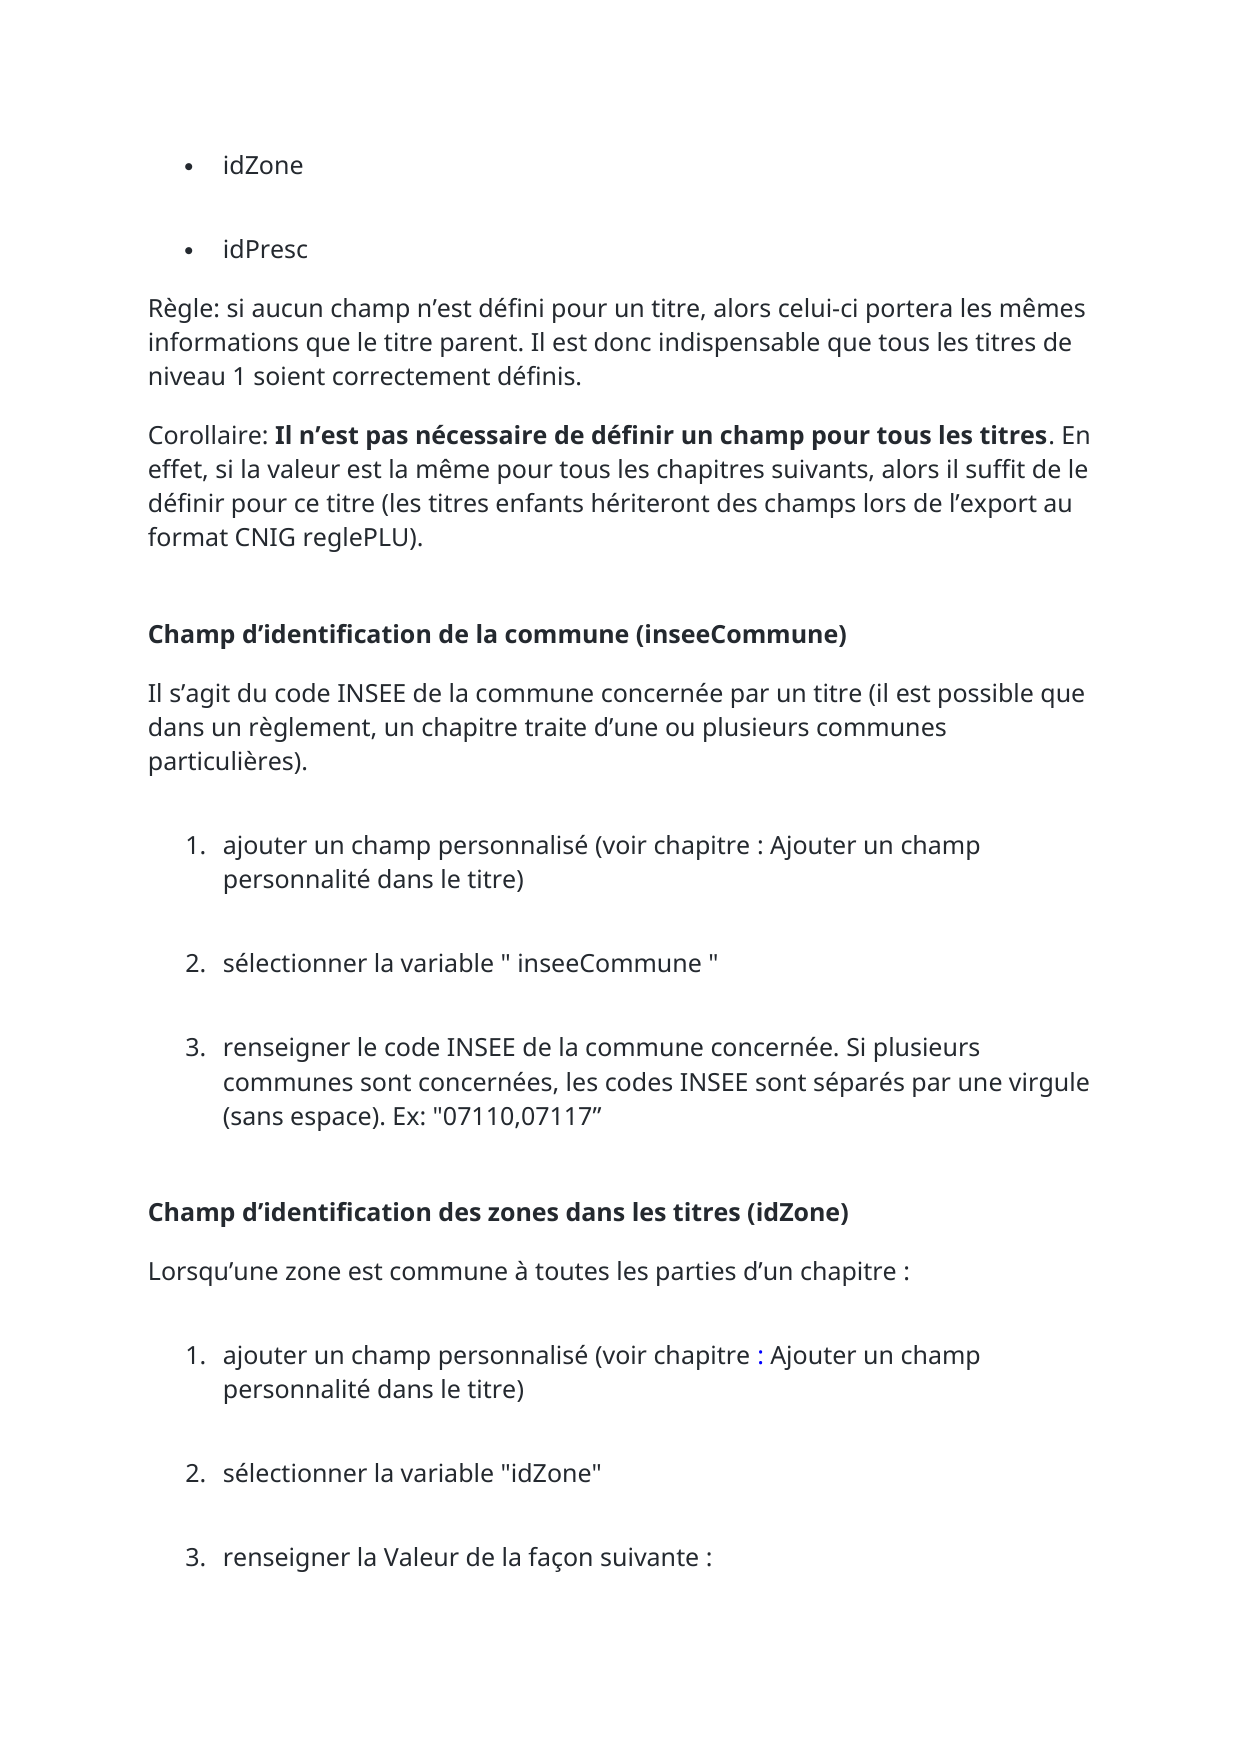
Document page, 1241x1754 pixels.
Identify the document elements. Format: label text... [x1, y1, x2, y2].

list sélectionner la variable " inseeCommune " [185, 946, 1093, 980]
list idZone [185, 148, 1093, 182]
list idPresc [185, 232, 1093, 266]
list sélectionner la variable "idZone" [185, 1456, 1093, 1490]
list ajouter un champ personnalisé (voir chapitre : Ajouter un champ personnalité dans le titre) [185, 828, 1093, 896]
text Il s’agit du code INSEE de la commune concernée par un titre (il est possible que dans un règlement, un chapitre traite d’une ou plusieurs communes particulières). [148, 676, 1093, 778]
text Corollaire: Il n’est pas nécessaire de définir un champ pour tous les titres. En effet, si la valeur est la même pour tous les chapitres suivants, alors il suffit de le définir pour ce titre (les titres enfants hériteront des champs lors de l’export au format CNIG reglePLU). [148, 418, 1093, 554]
list renseigner la Valeur de la façon suivante : [185, 1540, 1093, 1574]
subtitle Champ d’identification des zones dans les titres (idZone) [148, 1195, 1093, 1229]
list ajouter un champ personnalisé (voir chapitre : Ajouter un champ personnalité dans le titre) [185, 1338, 1093, 1406]
text Règle: si aucun champ n’est défini pour un titre, alors celui-ci portera les mêmes informations que le titre parent. Il est donc indispensable que tous les titres de niveau 1 soient correctement définis. [148, 291, 1093, 393]
list renseigner le code INSEE de la commune concernée. Si plusieurs communes sont concernées, les codes INSEE sont séparés par une virgule (sans espace). Ex: "07110,07117” [185, 1030, 1093, 1132]
text Lorsqu’une zone est commune à toutes les parties d’un chapitre : [148, 1254, 1093, 1288]
subtitle Champ d’identification de la commune (inseeCommune) [148, 617, 1093, 651]
